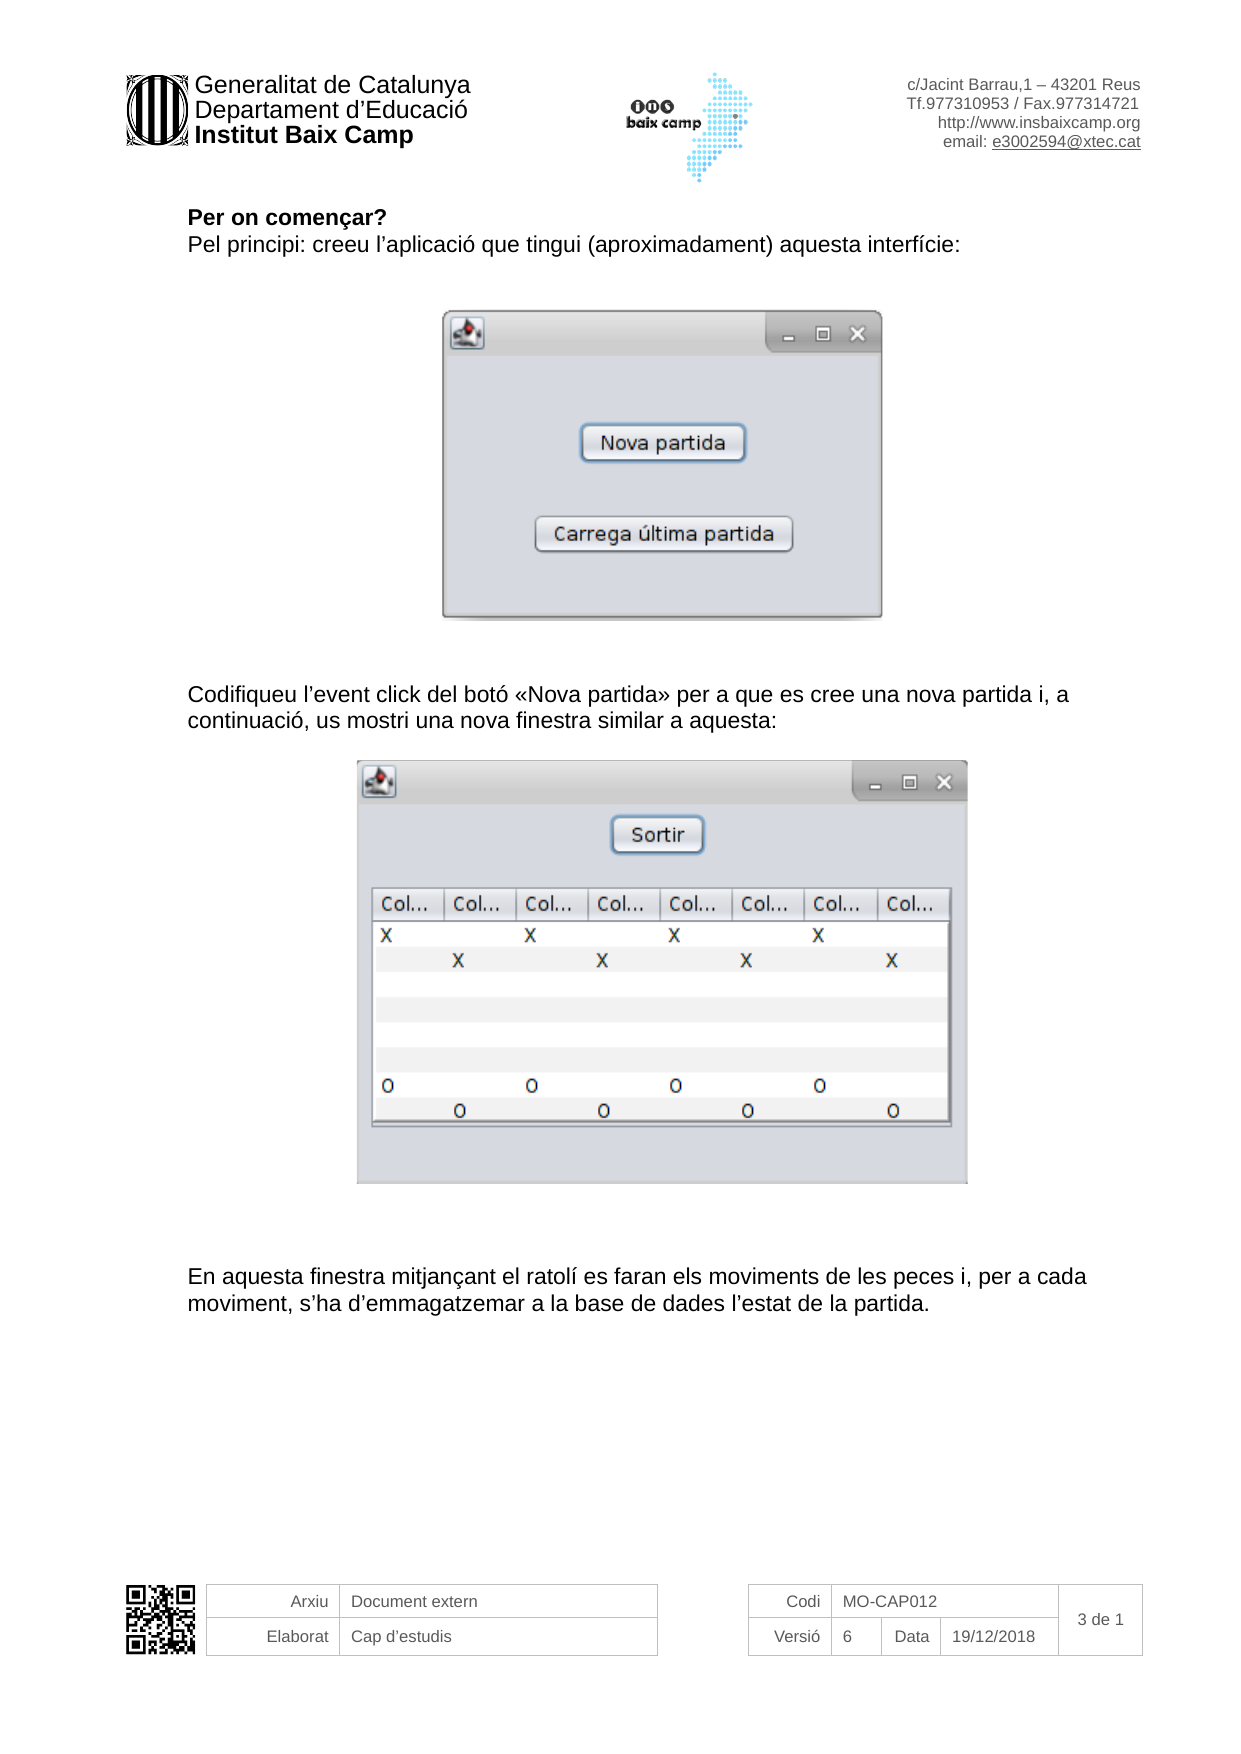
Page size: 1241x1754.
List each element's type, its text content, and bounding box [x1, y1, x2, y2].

text Pel principi: creeu l’aplicació que tingui (aproximadament) aquesta interfície: [187, 231, 1137, 257]
text Codifiqueu l’event click del botó «Nova partida» per a que es cree una nova partida i, a continuació, us mostri una nova finestra similar a aquesta: [187, 681, 1137, 734]
text Per on començar? [187, 204, 1137, 231]
text En aquesta finestra mitjançant el ratolí es faran els moviments de les peces i, per a cada moviment, s’ha d’emmagatzemar a la base de dades l’estat de la partida. [187, 1263, 1137, 1316]
